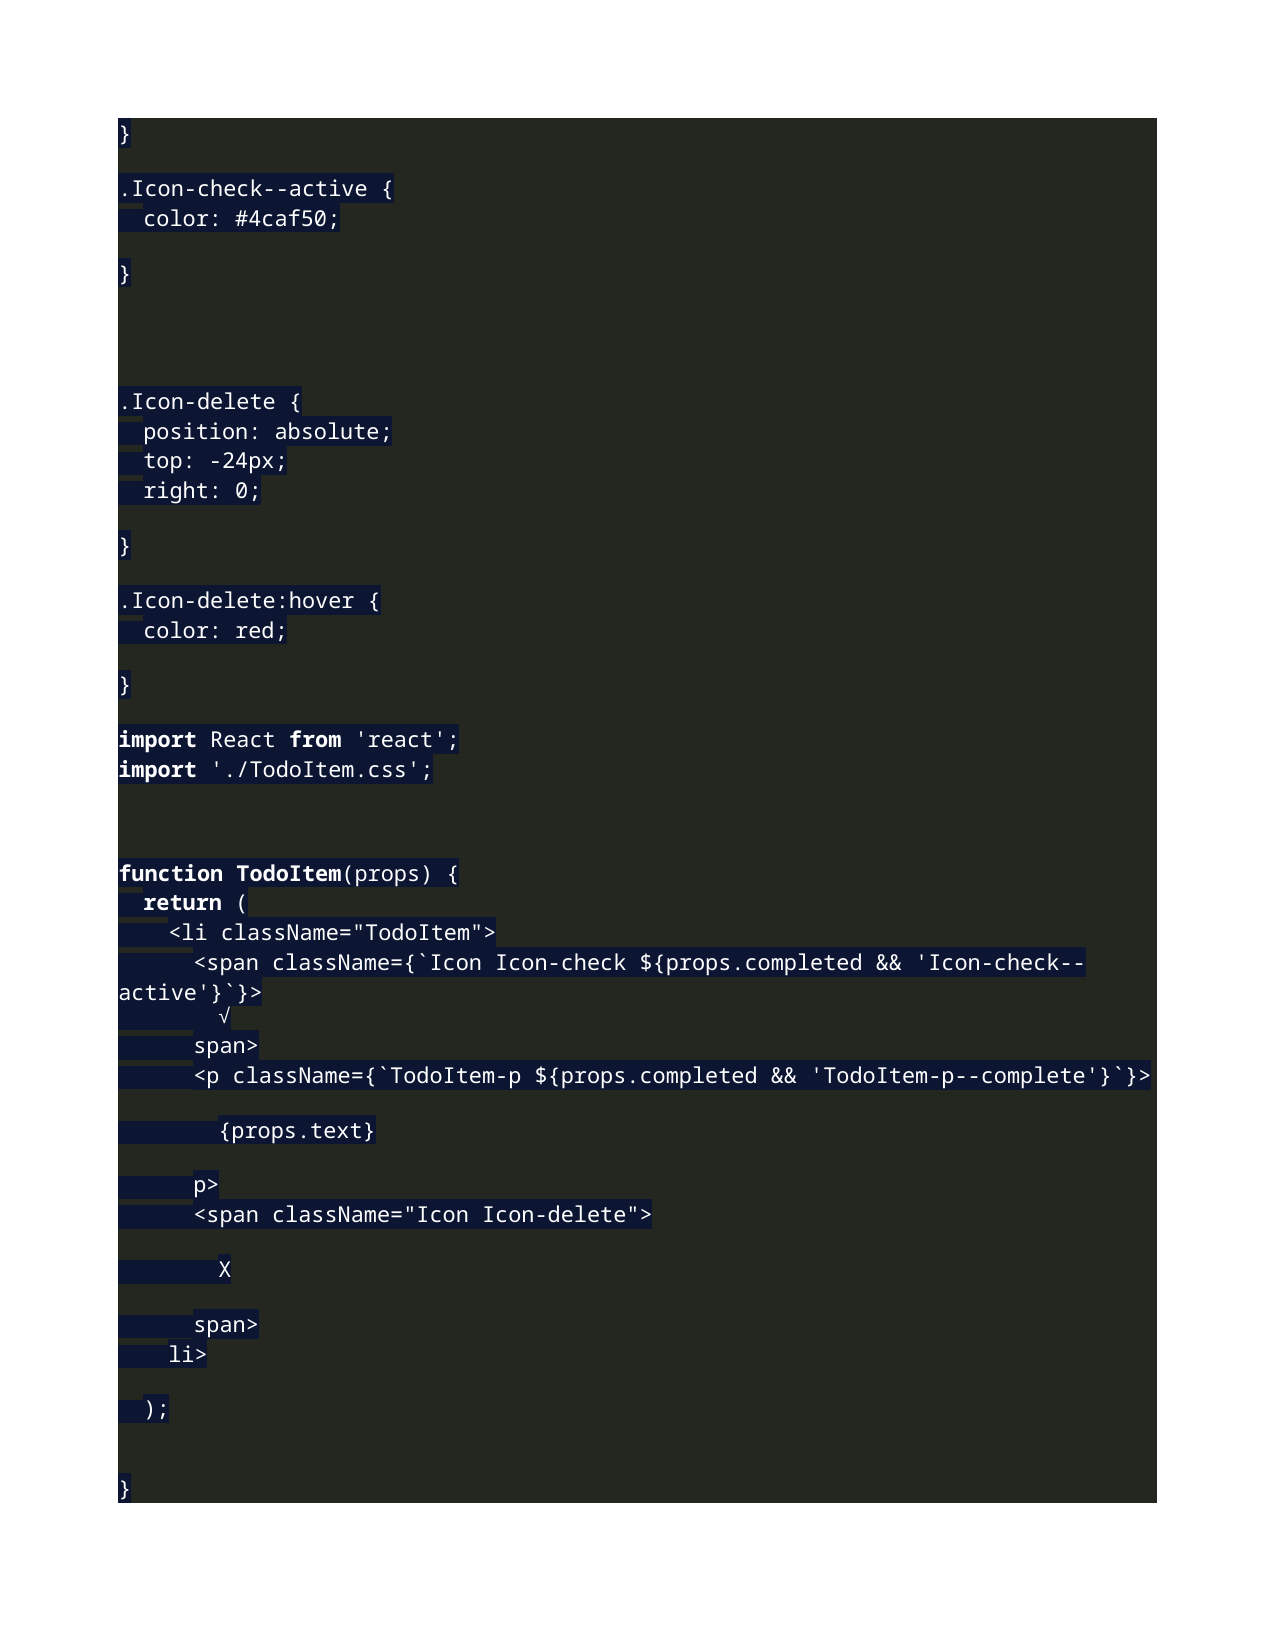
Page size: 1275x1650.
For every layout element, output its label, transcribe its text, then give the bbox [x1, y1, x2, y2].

text color: red; [118, 615, 1157, 644]
text p> [118, 1169, 1157, 1199]
text .Icon-check--active { [118, 173, 1157, 203]
text .Icon-delete:hover { [118, 585, 1157, 615]
text function TodoItem(props) { [118, 857, 1157, 887]
text <li className="TodoItem"> [118, 917, 1157, 947]
text } [118, 1473, 1157, 1503]
text right: 0; [118, 475, 1157, 505]
text import React from 'react'; [118, 724, 1157, 754]
text <span className="Icon Icon-delete"> [118, 1199, 1157, 1229]
text li> [118, 1339, 1157, 1368]
text X [118, 1254, 1157, 1284]
text } [118, 669, 1157, 699]
text import './TodoItem.css'; [118, 754, 1157, 784]
text } [118, 118, 1157, 148]
text .Icon-delete { [118, 386, 1157, 416]
text span> [118, 1309, 1157, 1339]
text } [118, 257, 1157, 287]
text color: #4caf50; [118, 203, 1157, 232]
text span> [118, 1030, 1157, 1060]
text top: -24px; [118, 446, 1157, 475]
text √ [118, 1006, 1157, 1030]
text <span className={`Icon Icon-check ${props.completed && 'Icon-check--active'}`}> [118, 947, 1157, 1006]
text } [118, 530, 1157, 560]
text ); [118, 1393, 1157, 1423]
text {props.text} [118, 1115, 1157, 1144]
text <p className={`TodoItem-p ${props.completed && 'TodoItem-p--complete'}`}> [118, 1060, 1157, 1090]
text return ( [118, 887, 1157, 917]
text position: absolute; [118, 416, 1157, 446]
